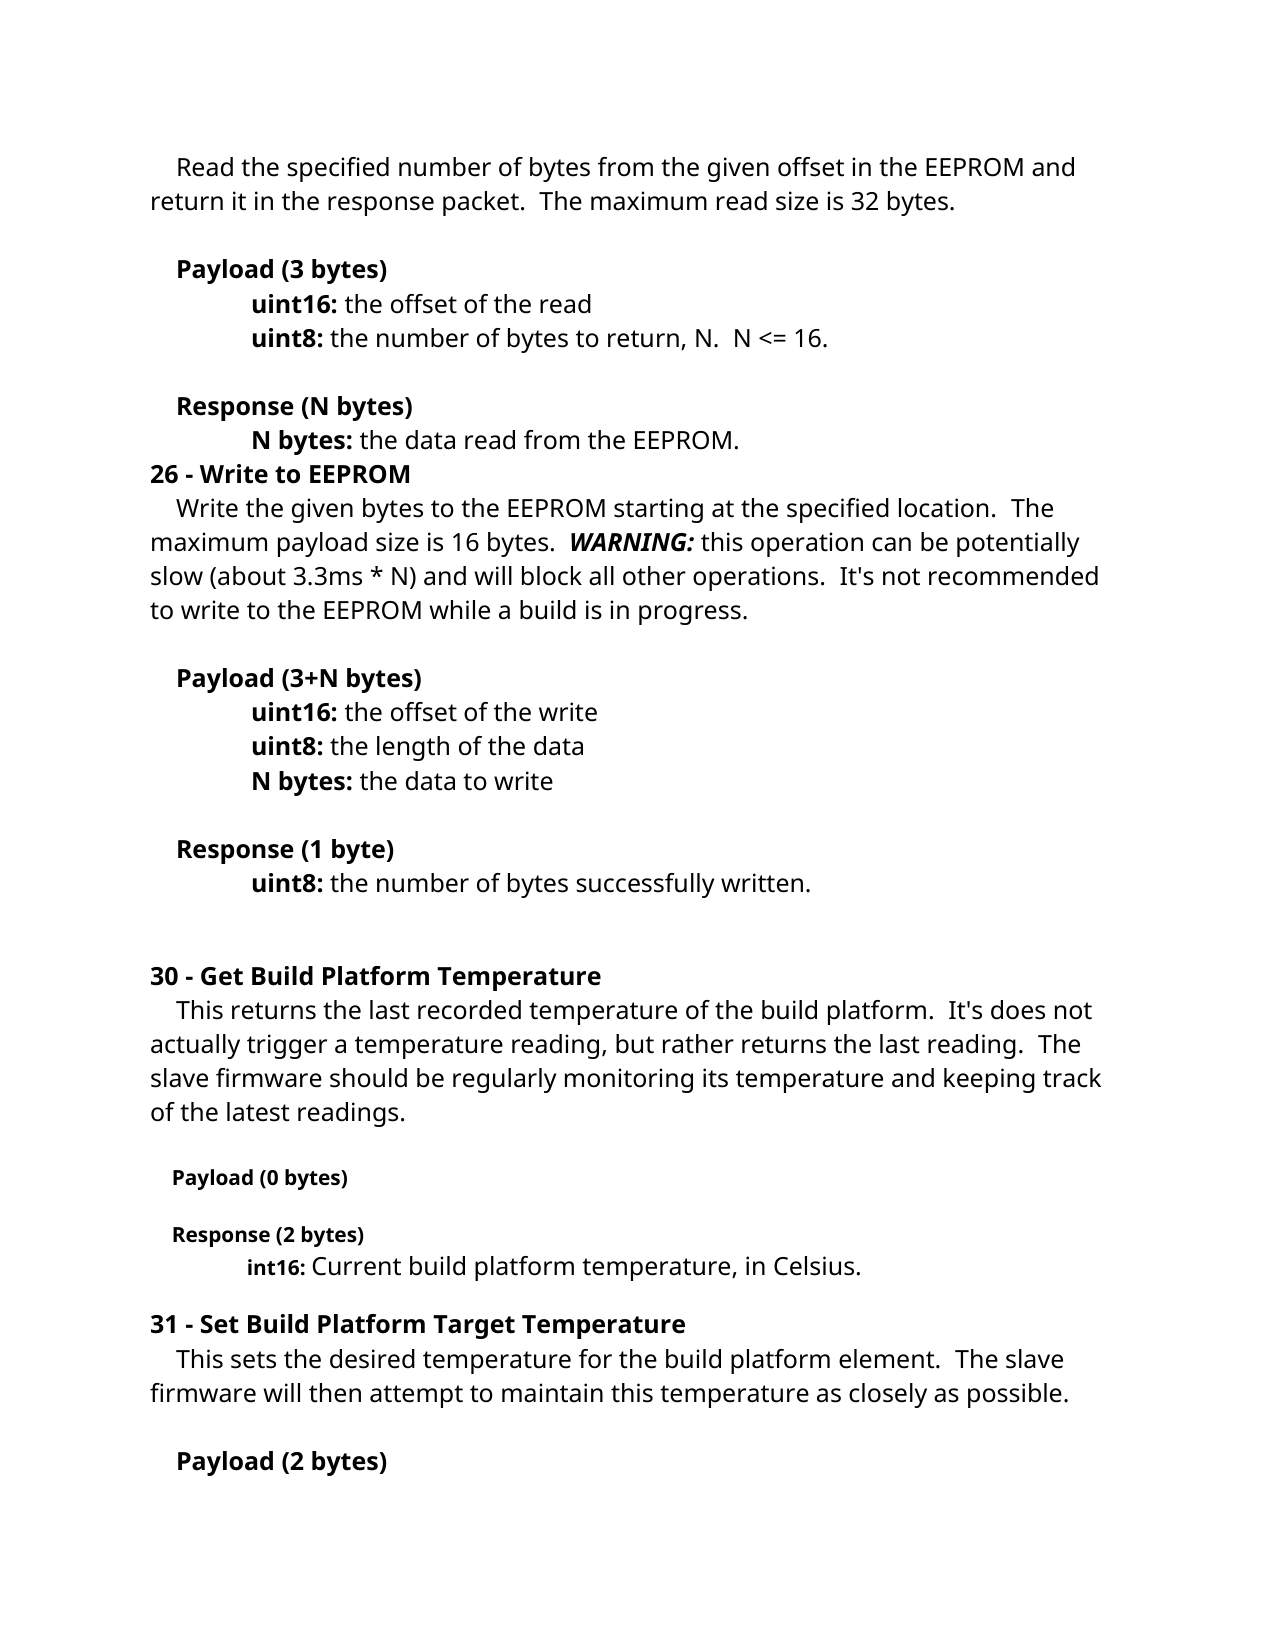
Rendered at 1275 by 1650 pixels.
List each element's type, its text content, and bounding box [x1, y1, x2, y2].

text Payload (3+N bytes) [150, 661, 1125, 695]
text Response (2 bytes) [150, 1220, 1125, 1248]
text This sets the desired temperature for the build platform element. The slave firmware will then attempt to maintain this temperature as closely as possible. [150, 1341, 1125, 1409]
text Read the specified number of bytes from the given offset in the EEPROM and return it in the response packet. The maximum read size is 32 bytes. [150, 150, 1125, 218]
text Payload (2 bytes) [150, 1443, 1125, 1477]
text Payload (0 bytes) [150, 1163, 1125, 1191]
text This returns the last recorded temperature of the build platform. It's does not actually trigger a temperature reading, but rather returns the last reading. The slave firmware should be regularly monitoring its temperature and keeping track of the latest readings. [150, 992, 1125, 1129]
text Payload (3 bytes) [150, 252, 1125, 286]
text N bytes: the data to write [150, 763, 1125, 797]
subtitle 26 - Write to EEPROM [150, 457, 1125, 491]
text Response (1 byte) [150, 831, 1125, 865]
text uint8: the length of the data [150, 729, 1125, 763]
text uint8: the number of bytes to return, N. N <= 16. [150, 320, 1125, 354]
subtitle 30 - Get Build Platform Temperature [150, 958, 1125, 992]
text Write the given bytes to the EEPROM starting at the specified location. The maximum payload size is 16 bytes. WARNING: this operation can be potentially slow (about 3.3ms * N) and will block all other operations. It's not recommended to write to the EEPROM while a build is in progress. [150, 491, 1125, 627]
text int16: Current build platform temperature, in Celsius. [150, 1248, 1125, 1282]
text uint16: the offset of the read [150, 286, 1125, 320]
text uint8: the number of bytes successfully written. [150, 865, 1125, 899]
text N bytes: the data read from the EEPROM. [150, 422, 1125, 457]
text uint16: the offset of the write [150, 695, 1125, 729]
subtitle 31 - Set Build Platform Target Temperature [150, 1307, 1125, 1341]
text Response (N bytes) [150, 388, 1125, 422]
